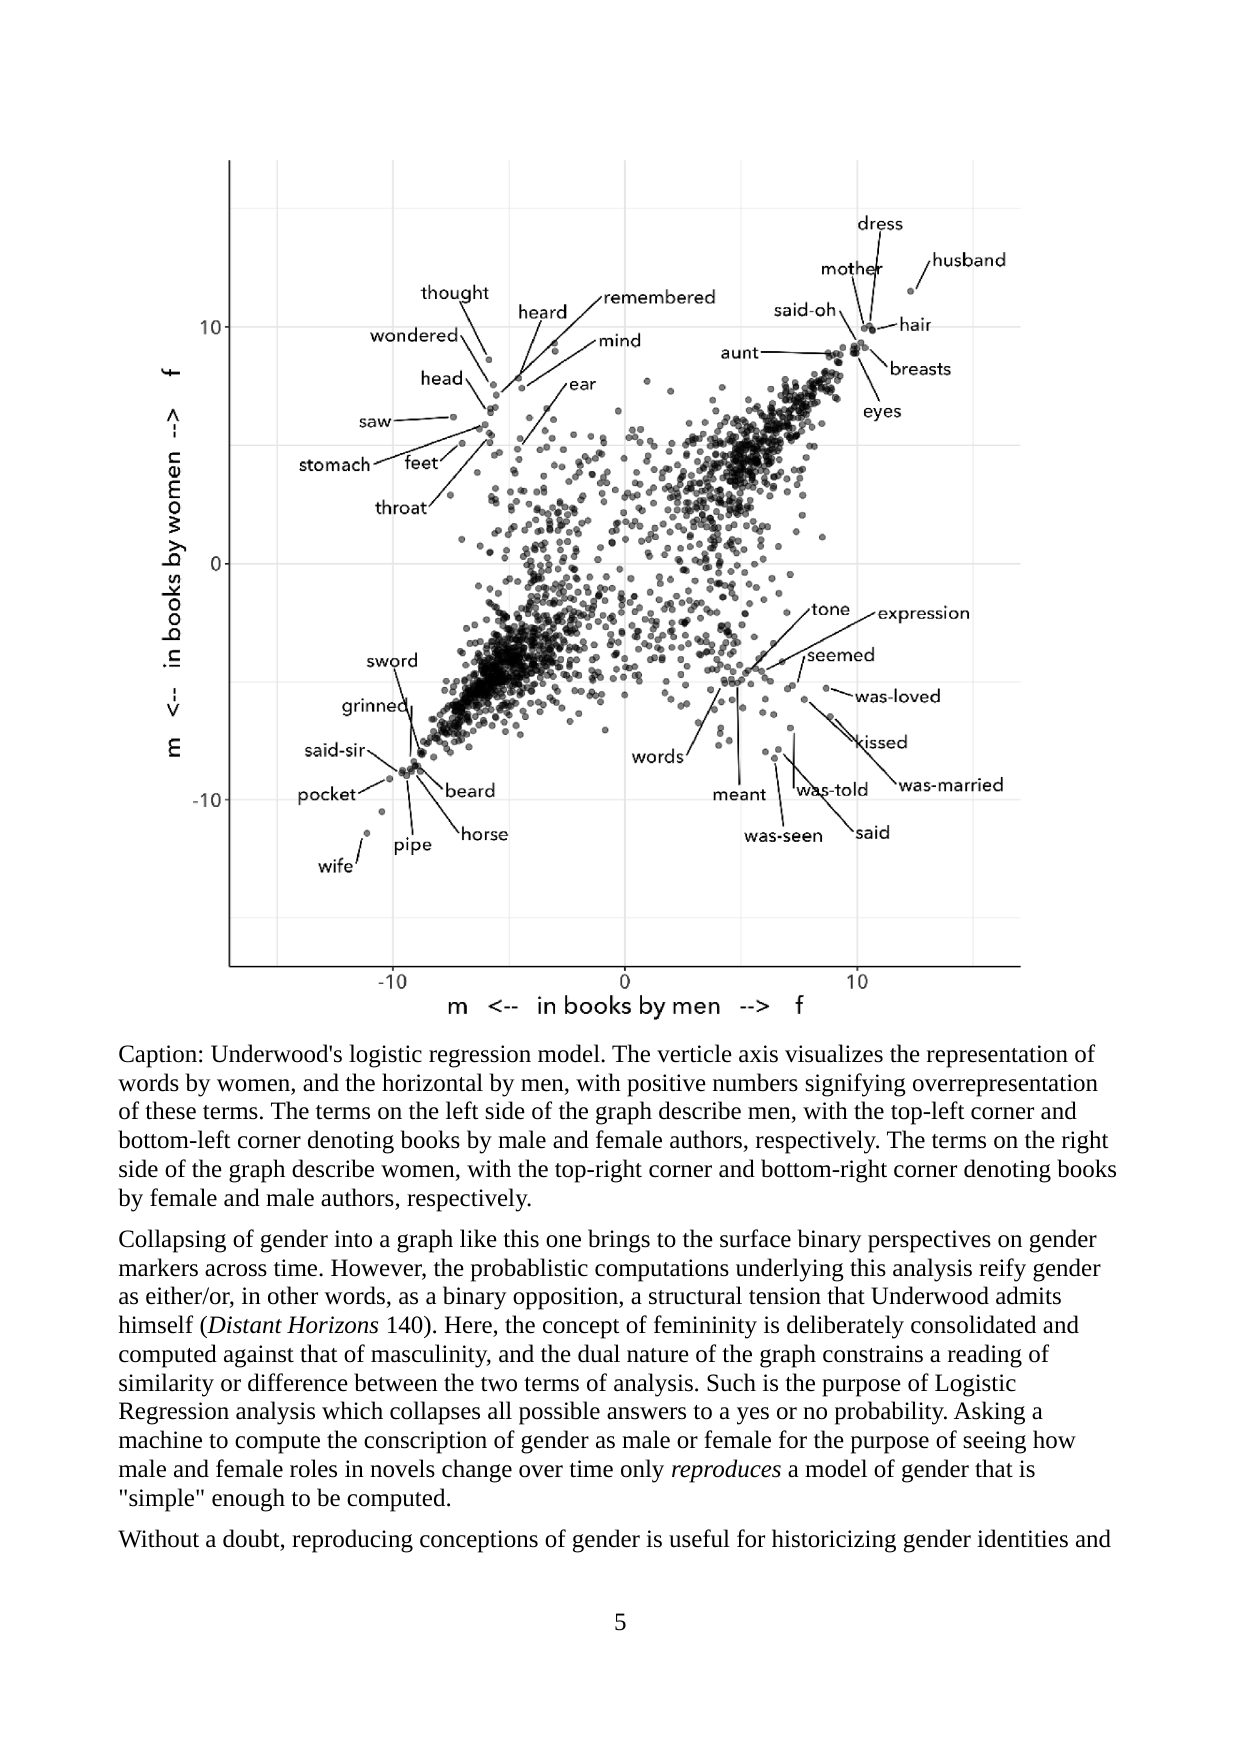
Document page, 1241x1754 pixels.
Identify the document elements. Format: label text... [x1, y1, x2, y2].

text Without a doubt, reproducing conceptions of gender is useful for historicizing gender identities and [118, 1524, 1122, 1553]
text Collapsing of gender into a graph like this one brings to the surface binary perspectives on gender markers across time. However, the probablistic computations underlying this analysis reify gender as either/or, in other words, as a binary opposition, a structural tension that Underwood admits himself (Distant Horizons 140). Here, the concept of femininity is deliberately consolidated and computed against that of masculinity, and the dual nature of the graph constrains a reading of similarity or difference between the two terms of analysis. Such is the purpose of Logistic Regression analysis which collapses all possible answers to a yes or no probability. Asking a machine to compute the conscription of gender as male or female for the purpose of seeing how male and female roles in novels change over time only reproduces a model of gender that is "simple" enough to be computed. [118, 1224, 1122, 1511]
text Caption: Underwood's logistic regression model. The verticle axis visualizes the representation of words by women, and the horizontal by men, with positive numbers signifying overrepresentation of these terms. The terms on the left side of the graph describe men, with the top-left corner and bottom-left corner denoting books by male and female authors, respectively. The terms on the right side of the graph describe women, with the top-right corner and bottom-right corner denoting books by female and male authors, respectively. [118, 1034, 1122, 1211]
